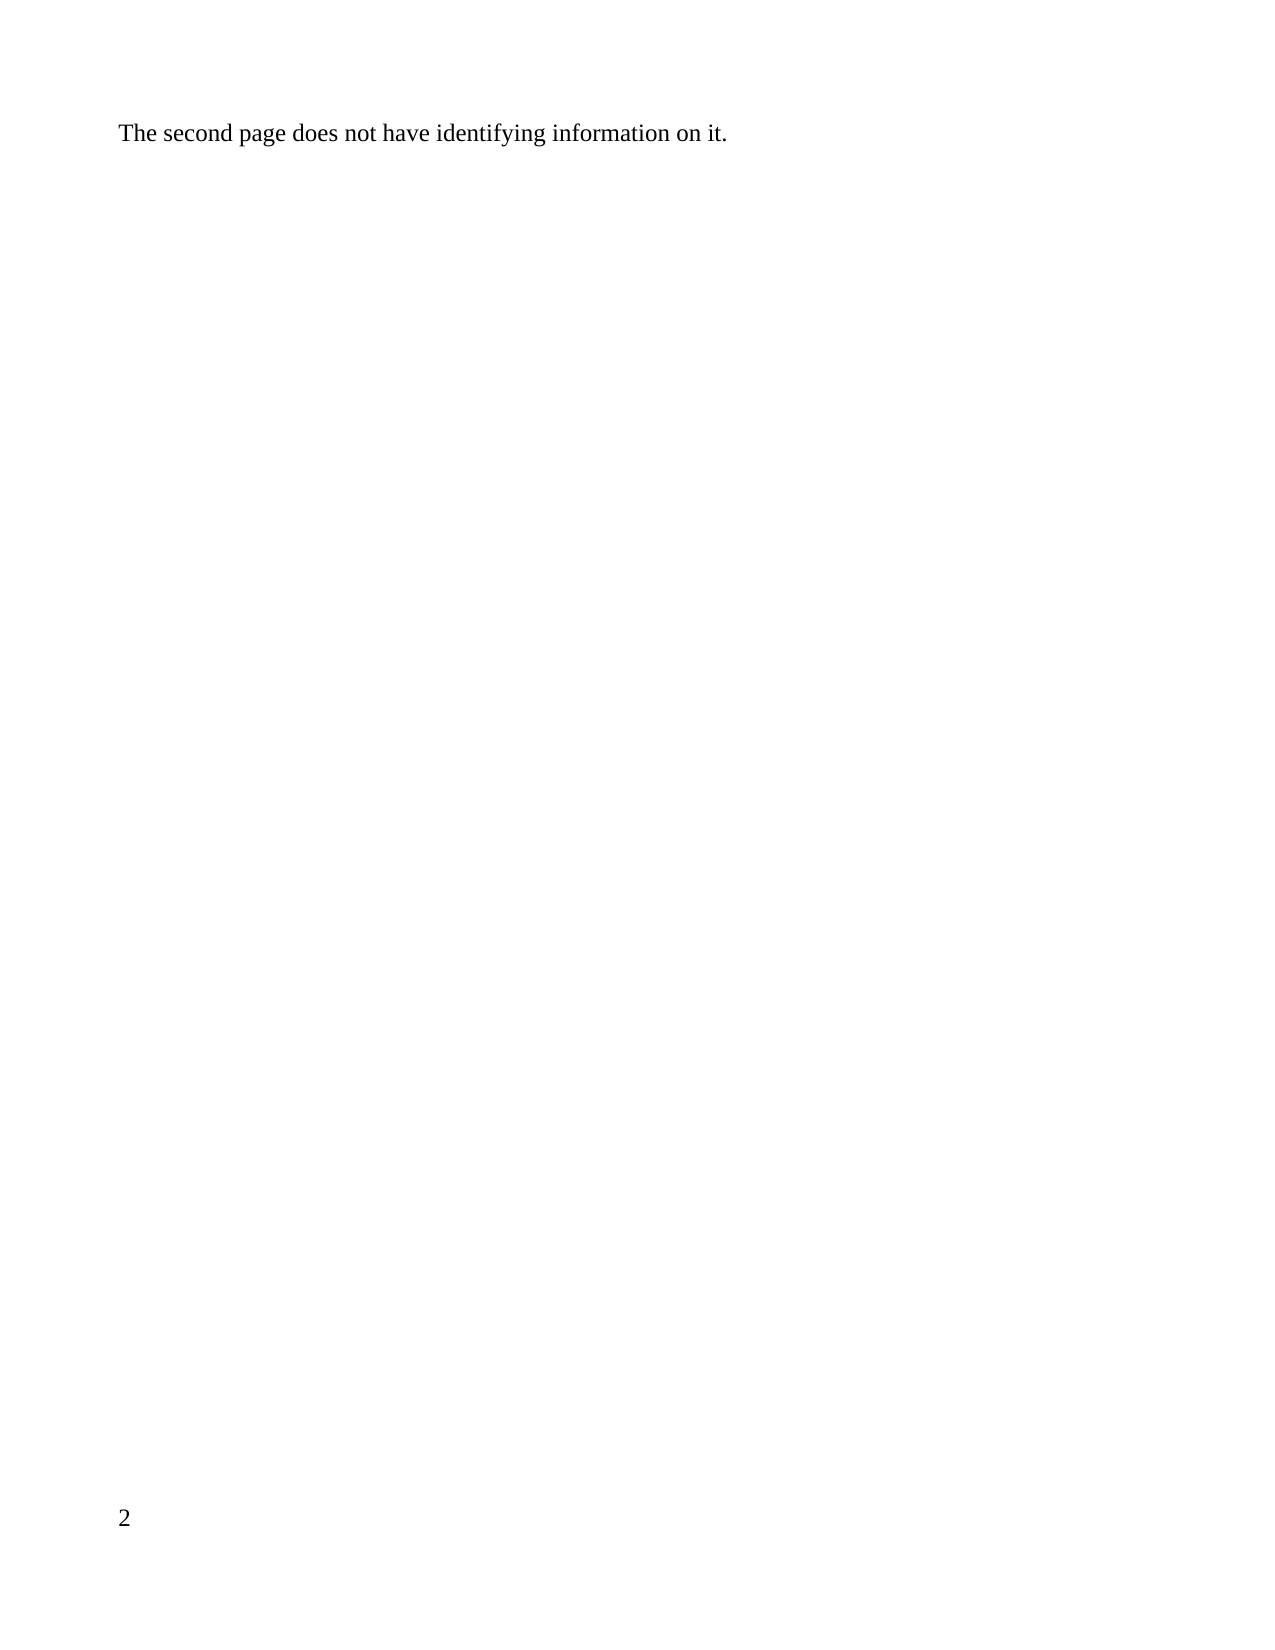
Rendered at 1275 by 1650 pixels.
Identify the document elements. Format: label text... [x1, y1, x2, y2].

text The second page does not have identifying information on it. [118, 118, 1157, 147]
